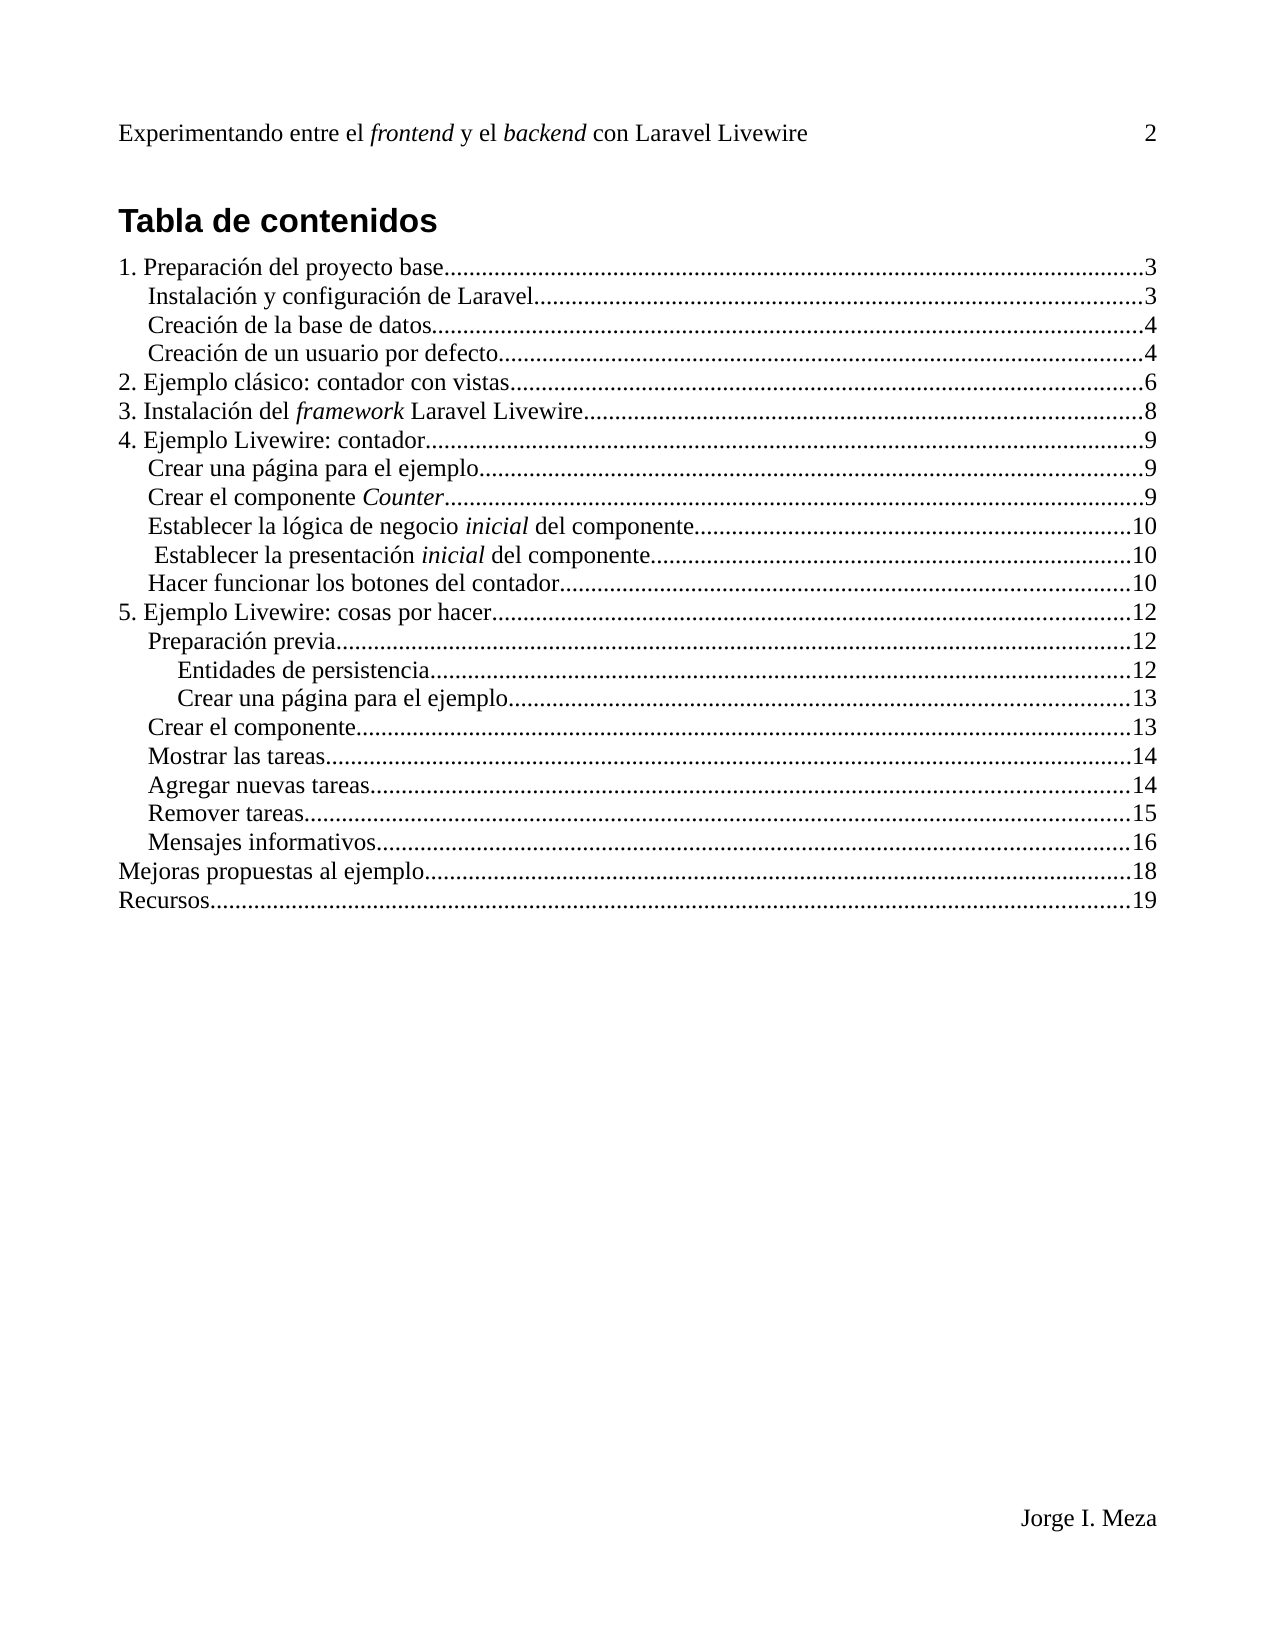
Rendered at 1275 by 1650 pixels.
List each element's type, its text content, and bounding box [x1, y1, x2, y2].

subtitle Tabla de contenidos [118, 201, 1157, 240]
text Crear el componente Counter 9 [148, 482, 1157, 511]
text 2. Ejemplo clásico: contador con vistas 6 [118, 367, 1157, 396]
text Establecer la lógica de negocio inicial del componente 10 [148, 511, 1157, 540]
text 4. Ejemplo Livewire: contador 9 [118, 425, 1157, 453]
text Preparación previa 12 [148, 626, 1157, 655]
text 3. Instalación del framework Laravel Livewire 8 [118, 396, 1157, 425]
text Creación de la base de datos 4 [148, 310, 1157, 338]
text Creación de un usuario por defecto 4 [148, 338, 1157, 367]
text Hacer funcionar los botones del contador 10 [148, 568, 1157, 597]
text Crear una página para el ejemplo 9 [148, 453, 1157, 482]
text Recursos 19 [118, 885, 1157, 913]
text 5. Ejemplo Livewire: cosas por hacer 12 [118, 597, 1157, 626]
text Mejoras propuestas al ejemplo 18 [118, 856, 1157, 885]
text Agregar nuevas tareas 14 [148, 770, 1157, 798]
text Entidades de persistencia 12 [177, 655, 1157, 683]
text Establecer la presentación inicial del componente 10 [148, 540, 1157, 568]
text Mostrar las tareas 14 [148, 741, 1157, 770]
text Crear una página para el ejemplo 13 [177, 683, 1157, 712]
text Remover tareas 15 [148, 798, 1157, 827]
text Crear el componente 13 [148, 712, 1157, 741]
text Mensajes informativos 16 [148, 827, 1157, 856]
text 1. Preparación del proyecto base 3 [118, 252, 1157, 281]
text Instalación y configuración de Laravel 3 [148, 281, 1157, 310]
